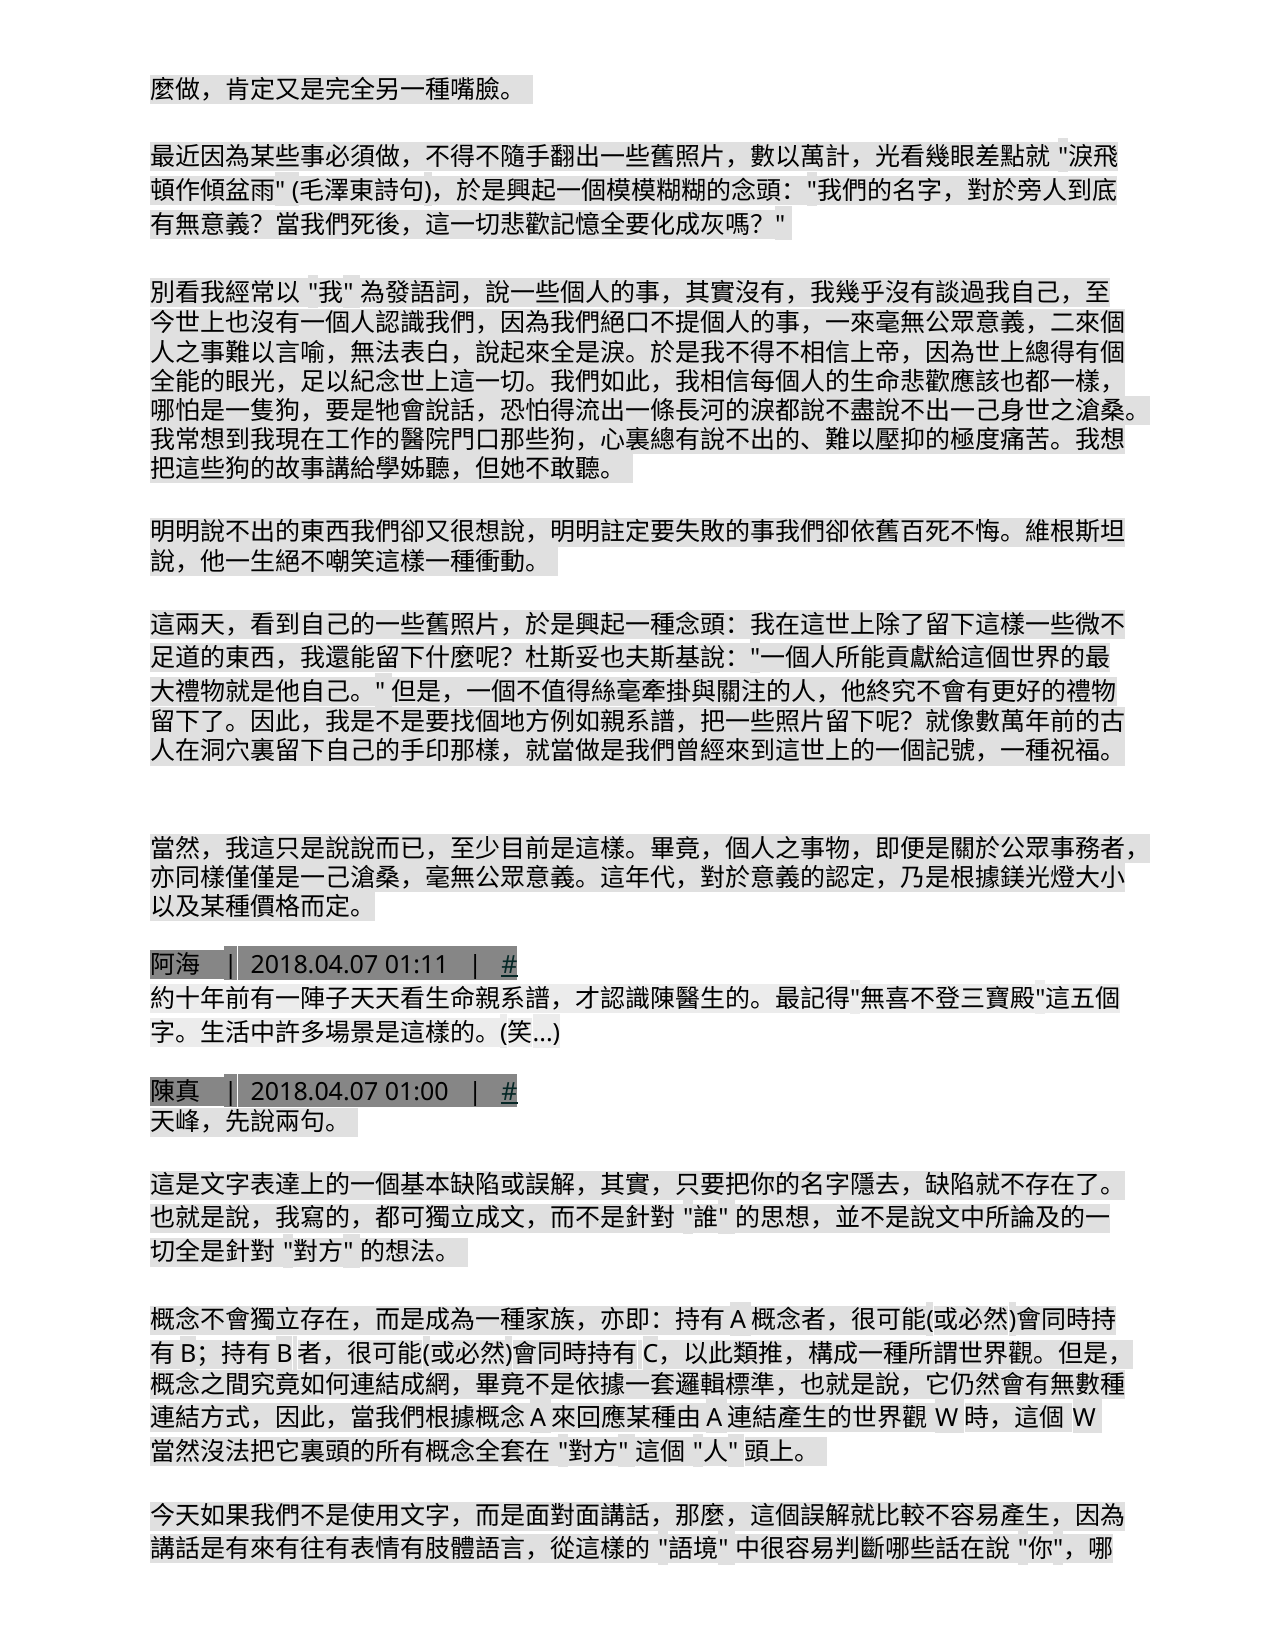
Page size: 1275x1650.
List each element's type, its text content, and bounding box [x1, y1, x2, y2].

text 阿海 | 2018.04.07 01:11 | # [150, 946, 1125, 980]
text 陳真 | 2018.04.07 01:00 | # [150, 1073, 1125, 1107]
text 我以前會貼圖，現在的科技讓我連貼文字也不會(我是說首頁)，我現在只會在留言板寫字，首頁若想貼東西，一想到又要拜託別人貼，我就氣餒了，算了。真希望有一天巴勒網能恢復改版前的單純操作方式，不用花錢，而且又簡單操作，連我這種網路科技白癡也會，甚至還會貼圖，你看親系譜好像還有很多照片，全是我貼的。 我從2006年就開始陸續刪親系譜的文章和照片，因為我以前傻傻的，會把一些稍微比較學術性的文字或想法寫出來，而我自己又從不投稿學術期刊，等於是拱手讓人盜用，有的它媽的居然還變成大學哲學教材，只是名字變成是別人的；有的還整篇一字不漏地拿去賣錢，拿去比賽，或是有些照片明明是我拍的，一貼出來居然被人拿去用，有一本英文哲學雜誌的一張維根斯坦墓地的照片就是我拍的，卻被人拿去用。 我並不是說我的想法、文字或照片有多珍貴多棒，但它畢竟是我的 "小孩"，再爛也是自己的，突然被人抱走，還拿去論斤稱兩地賣，讓我想到就覺得很難受，於是就想要把親系譜的一些文章逐個從網上刪除，存在電腦就好，但是這活幹了幾個月就沒時間再弄。 當年 (三十多年前)，龍應台有一本什麼 "野火集外集" 還是 "龍應台風暴" (書還在，名字一時忘了)，也盜用了我一篇數千字長文叫 "野火不大，火氣很大"。我找出版社理論，對方竟然說："看得起你，才收錄你的文章到龍應台的書裏，你要感謝我們才對啊。" 我寫信給龍大牌，寫了30多年，不鳥我就是不鳥我，彷彿只要不是她親手盜用就不干她的事，她媽的一句話也不回。我不相信這樣的人嘴裏說出的任何所謂理想，因為一個人的為人必然具有某種一致性。今天假若我是個什麼名醫、名學者或部長、大官什麼的，你看她會怎麼做，肯定又是完全另一種嘴臉。 最近因為某些事必須做，不得不隨手翻出一些舊照片，數以萬計，光看幾眼差點就 "淚飛頓作傾盆雨" (毛澤東詩句)，於是興起一個模模糊糊的念頭："我們的名字，對於旁人到底有無意義？當我們死後，這一切悲歡記憶全要化成灰嗎？" 別看我經常以 "我" 為發語詞，說一些個人的事，其實沒有，我幾乎沒有談過我自己，至今世上也沒有一個人認識我們，因為我們絕口不提個人的事，一來毫無公眾意義，二來個人之事難以言喻，無法表白，說起來全是淚。於是我不得不相信上帝，因為世上總得有個全能的眼光，足以紀念世上這一切。我們如此，我相信每個人的生命悲歡應該也都一樣，哪怕是一隻狗，要是牠會說話，恐怕得流出一條長河的淚都說不盡說不出一己身世之滄桑。我常想到我現在工作的醫院門口那些狗，心裏總有說不出的、難以壓抑的極度痛苦。我想把這些狗的故事講給學姊聽，但她不敢聽。 明明說不出的東西我們卻又很想說，明明註定要失敗的事我們卻依舊百死不悔。維根斯坦說，他一生絕不嘲笑這樣一種衝動。 這兩天，看到自己的一些舊照片，於是興起一種念頭：我在這世上除了留下這樣一些微不足道的東西，我還能留下什麼呢？杜斯妥也夫斯基說："一個人所能貢獻給這個世界的最大禮物就是他自己。" 但是，一個不值得絲毫牽掛與關注的人，他終究不會有更好的禮物留下了。因此，我是不是要找個地方例如親系譜，把一些照片留下呢？就像數萬年前的古人在洞穴裏留下自己的手印那樣，就當做是我們曾經來到這世上的一個記號，一種祝福。 當然，我這只是說說而已，至少目前是這樣。畢竟，個人之事物，即便是關於公眾事務者，亦同樣僅僅是一己滄桑，毫無公眾意義。這年代，對於意義的認定，乃是根據鎂光燈大小以及某種價格而定。 [150, 75, 1125, 921]
text 天峰，先說兩句。 這是文字表達上的一個基本缺陷或誤解，其實，只要把你的名字隱去，缺陷就不存在了。也就是說，我寫的，都可獨立成文，而不是針對 "誰" 的思想，並不是說文中所論及的一切全是針對 "對方" 的想法。 概念不會獨立存在，而是成為一種家族，亦即：持有A概念者，很可能(或必然)會同時持有B；持有B者，很可能(或必然)會同時持有C，以此類推，構成一種所謂世界觀。但是，概念之間究竟如何連結成網，畢竟不是依據一套邏輯標準，也就是說，它仍然會有無數種連結方式，因此，當我們根據概念A來回應某種由A連結產生的世界觀 W 時，這個 W 當然沒法把它裏頭的所有概念全套在 "對方" 這個 "人" 頭上。 今天如果我們不是使用文字，而是面對面講話，那麼，這個誤解就比較不容易產生，因為講話是有來有往有表情有肢體語言，從這樣的 "語境" 中很容易判斷哪些話在說 "你"，哪些話是引申，哪些話是思想聯結，沒有指涉誰等等。 那麼，為什麼我們不光說概念A而非得扯到"可能"由之產生的世界觀 W 或概念網N？那是因為我相信(或我認為)我們不可能光理解A而不理解A之所屬的某個概念網或世界觀。問題是，這個網當然不是針對某個人。 總之，若有冒犯還請原諒，但我有時間會繼續把它寫完，也許就加些註明比方說 "以下全部與天峰無關" 等等。大概是這樣。 [150, 1107, 1125, 1565]
text 約十年前有一陣子天天看生命親系譜，才認識陳醫生的。最記得"無喜不登三寶殿"這五個字。生活中許多場景是這樣的。(笑...) [150, 980, 1125, 1048]
